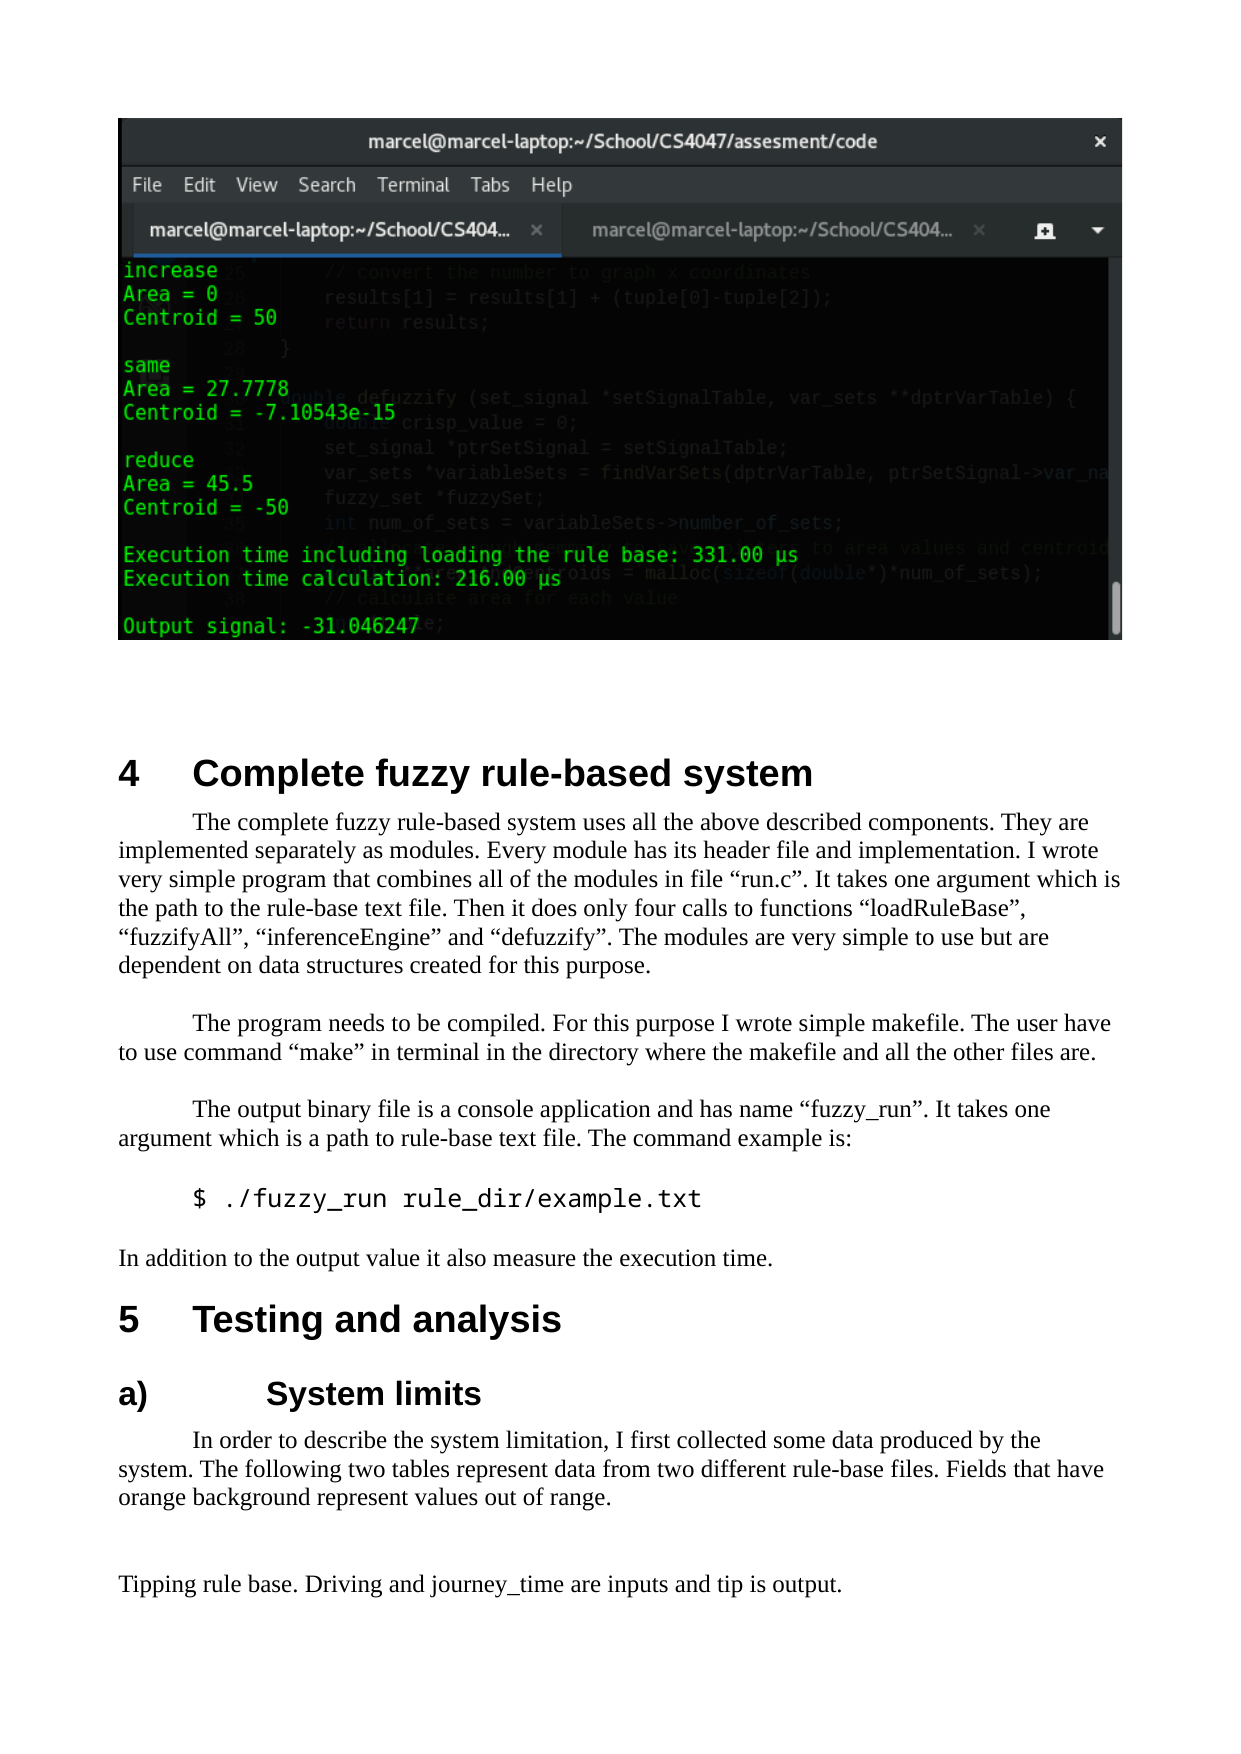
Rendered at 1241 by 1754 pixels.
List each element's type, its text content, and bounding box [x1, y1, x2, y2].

text The program needs to be compiled. For this purpose I wrote simple makefile. The user have to use command “make” in terminal in the directory where the makefile and all the other files are. [118, 1008, 1122, 1065]
text In order to describe the system limitation, I first collected some data produced by the system. The following two tables represent data from two different rule-base files. Fields that have orange background represent values out of range. [118, 1425, 1122, 1511]
text The output binary file is a console application and has name “fuzzy_run”. It takes one argument which is a path to rule-base text file. The command example is: [118, 1094, 1122, 1152]
subtitle System limits [118, 1374, 1122, 1412]
text Tipping rule base. Driving and journey_time are inputs and tip is output. [118, 1569, 1122, 1597]
text In addition to the output value it also measure the execution time. [118, 1243, 1122, 1272]
subtitle Complete fuzzy rule-based system [118, 750, 1122, 794]
text $ ./fuzzy_run rule_dir/example.txt [118, 1180, 1122, 1214]
text The complete fuzzy rule-based system uses all the above described components. They are implemented separately as modules. Every module has its header file and implementation. I wrote very simple program that combines all of the modules in file “run.c”. It takes one argument which is the path to the rule-base text file. Then it does only four calls to functions “loadRuleBase”, “fuzzifyAll”, “inferenceEngine” and “defuzzify”. The modules are very simple to use but are dependent on data structures created for this purpose. [118, 807, 1122, 979]
subtitle Testing and analysis [118, 1297, 1122, 1341]
picture [118, 118, 1123, 640]
